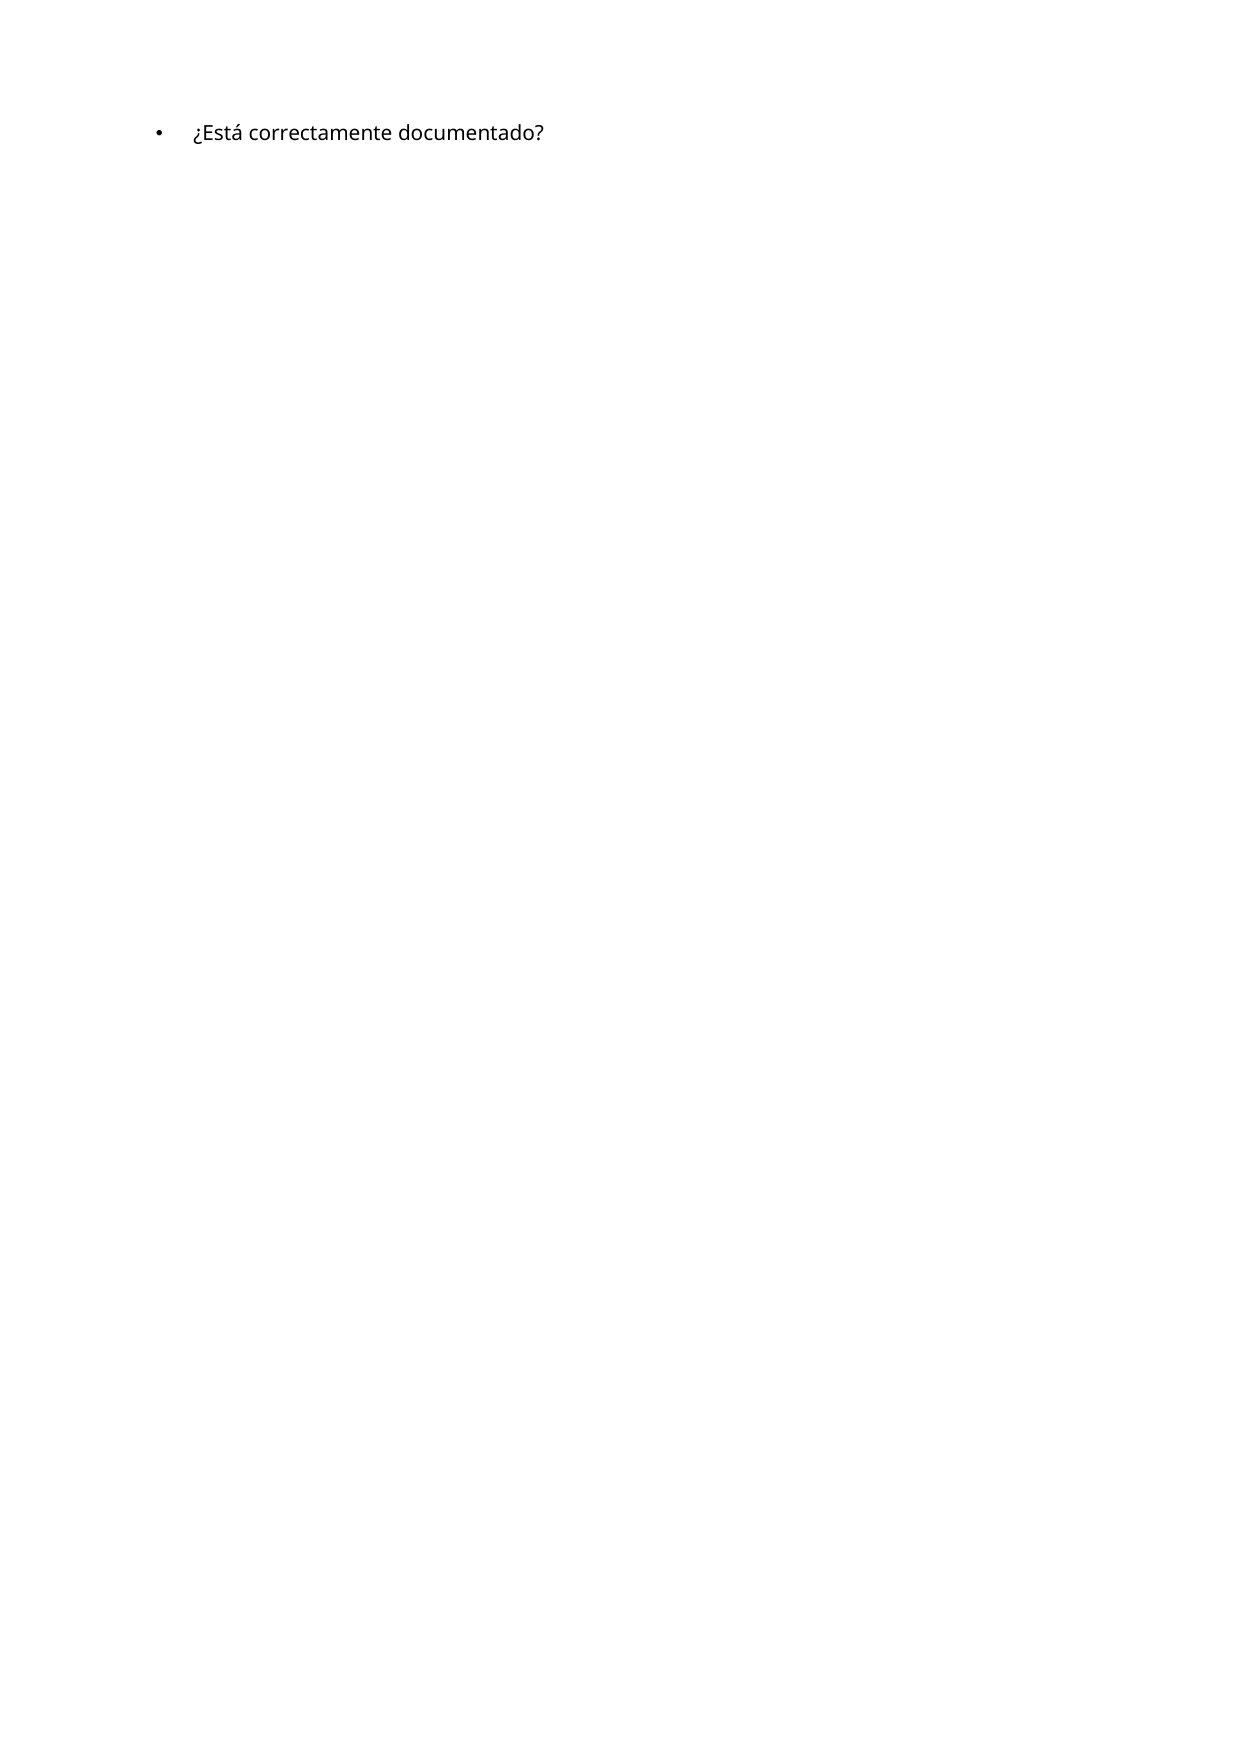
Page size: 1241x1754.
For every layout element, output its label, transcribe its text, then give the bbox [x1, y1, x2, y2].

list ¿Está correctamente documentado? [118, 118, 1122, 147]
